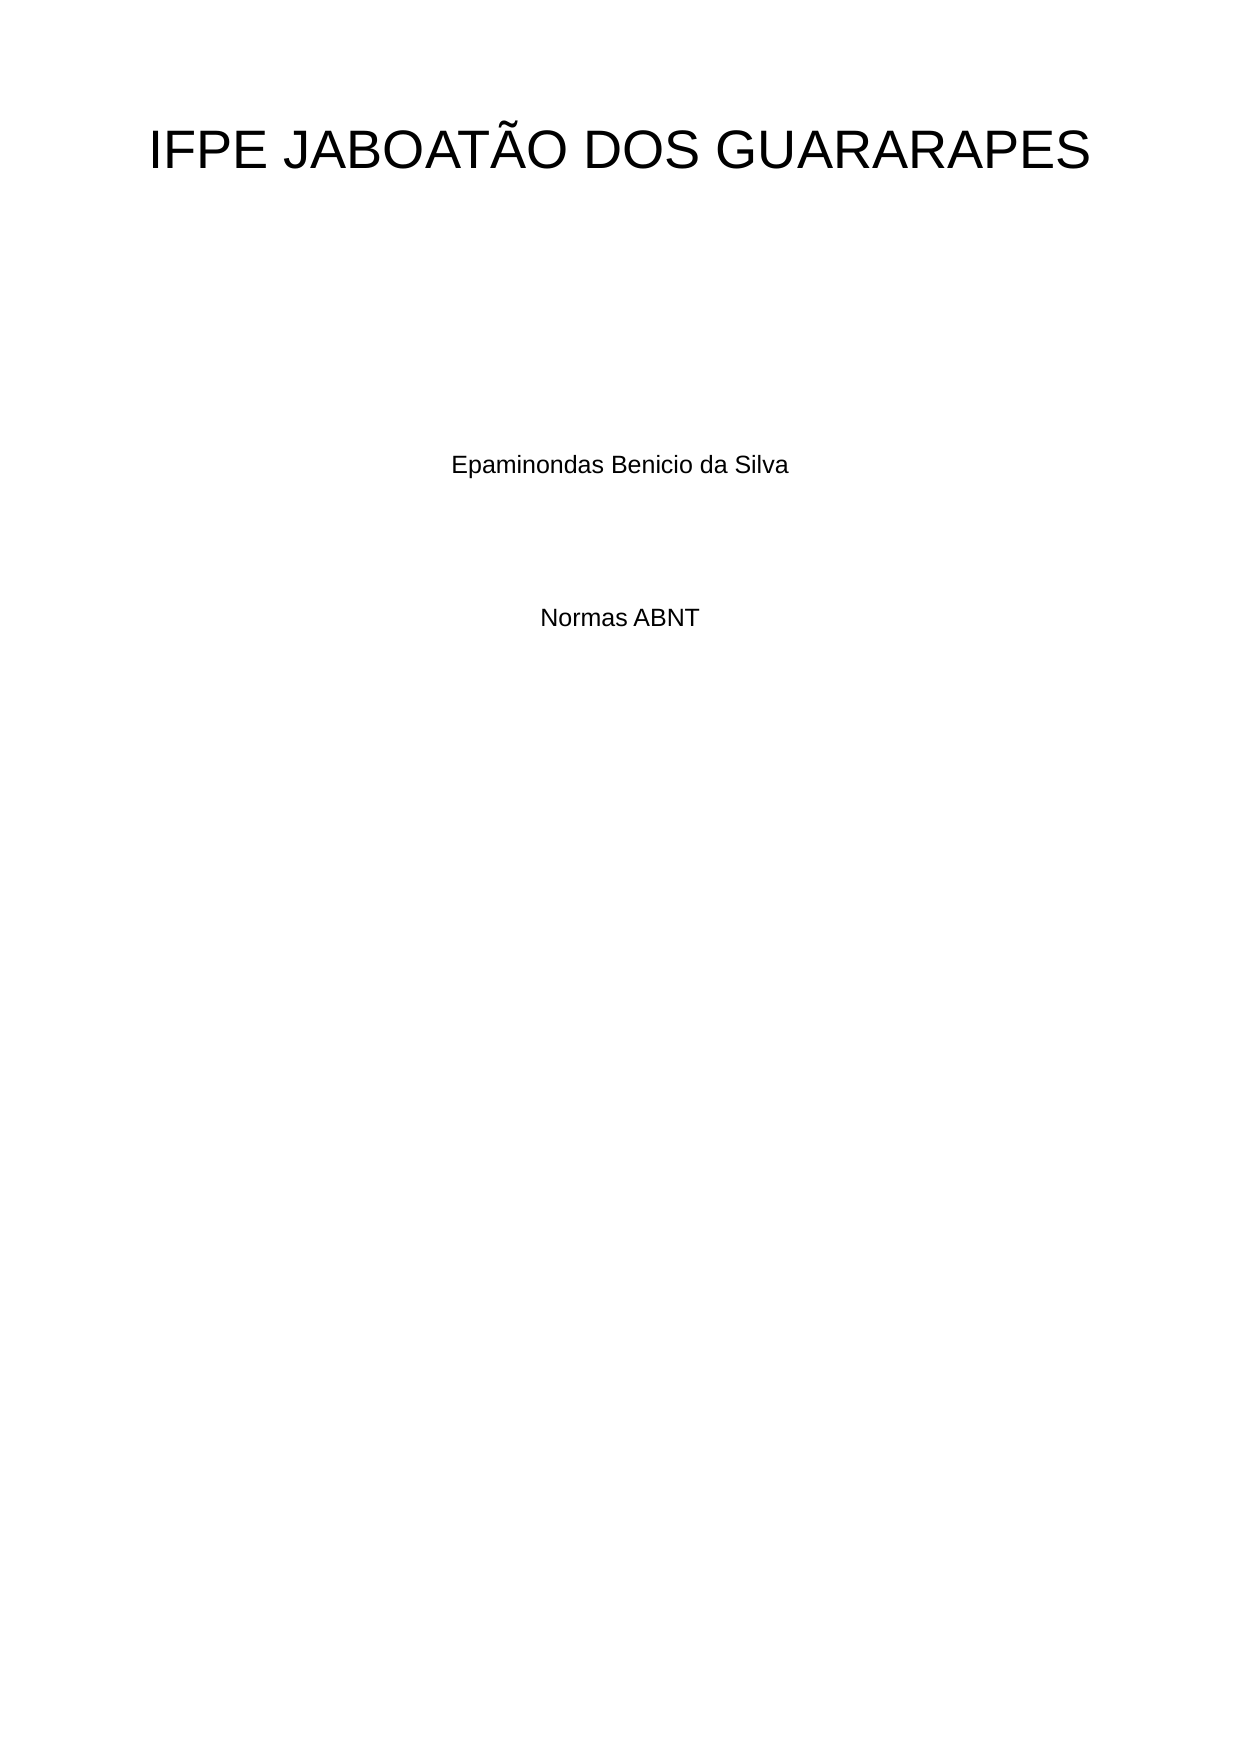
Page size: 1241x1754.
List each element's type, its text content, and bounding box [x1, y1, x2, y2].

text IFPE JABOATÃO DOS GUARARAPES [118, 118, 1122, 180]
text Epaminondas Benicio da Silva [118, 450, 1122, 478]
text Normas ABNT [118, 603, 1122, 632]
